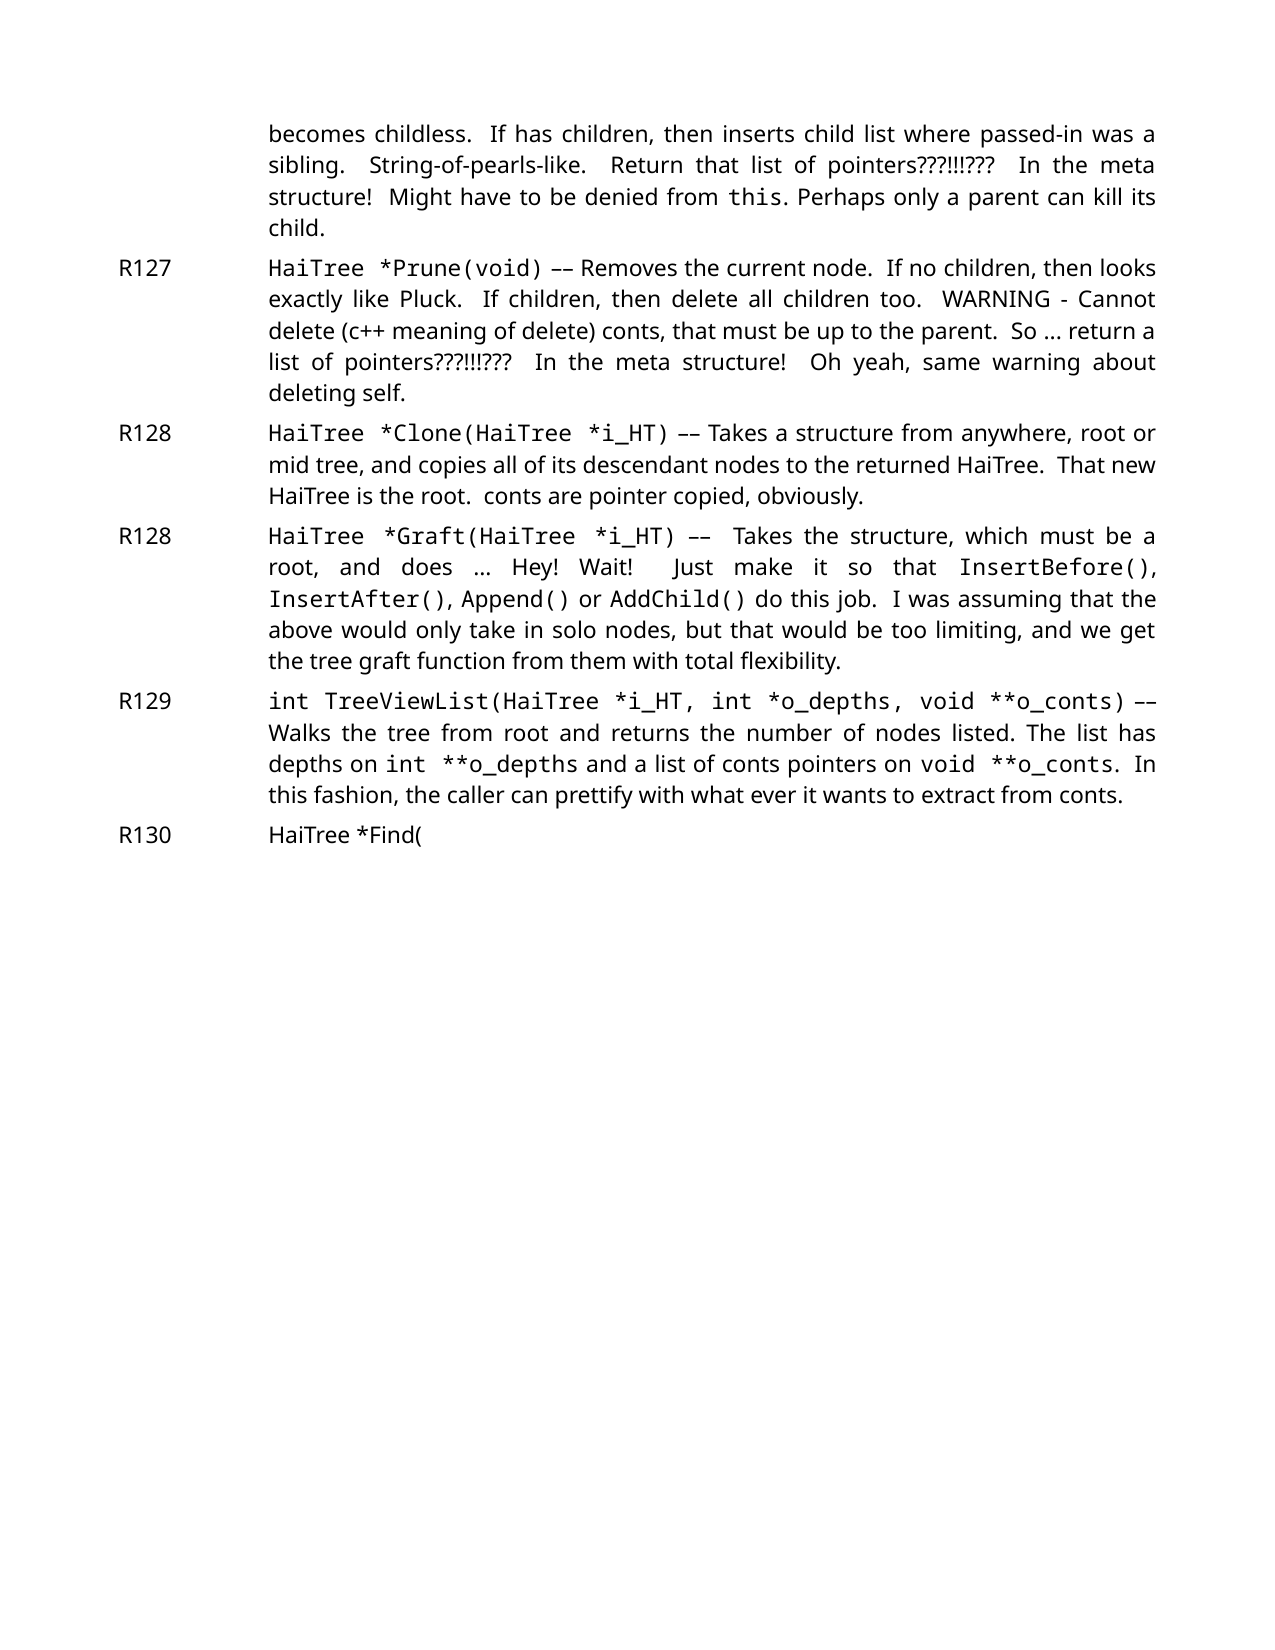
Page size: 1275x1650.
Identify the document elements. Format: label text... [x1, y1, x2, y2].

text R128 HaiTree *Graft(HaiTree *i_HT) –– Takes the structure, which must be a root, and does … Hey! Wait! Just make it so that InsertBefore(), InsertAfter(), Append() or AddChild() do this job. I was assuming that the above would only take in solo nodes, but that would be too limiting, and we get the tree graft function from them with total flexibility. [118, 520, 1157, 676]
text R129 int TreeViewList(HaiTree *i_HT, int *o_depths, void **o_conts) –– Walks the tree from root and returns the number of nodes listed. The list has depths on int **o_depths and a list of conts pointers on void **o_conts. In this fashion, the caller can prettify with what ever it wants to extract from conts. [118, 685, 1157, 810]
text R127 HaiTree *Prune(void) –– Removes the current node. If no children, then looks exactly like Pluck. If children, then delete all children too. WARNING - Cannot delete (c++ meaning of delete) conts, that must be up to the parent. So ... return a list of pointers???!!!??? In the meta structure! Oh yeah, same warning about deleting self. [118, 252, 1157, 408]
text R130 HaiTree *Find( [118, 819, 1157, 850]
text becomes childless. If has children, then inserts child list where passed-in was a sibling. String-of-pearls-like. Return that list of pointers???!!!??? In the meta structure! Might have to be denied from this. Perhaps only a parent can kill its child. [118, 118, 1157, 243]
text R128 HaiTree *Clone(HaiTree *i_HT) –– Takes a structure from anywhere, root or mid tree, and copies all of its descendant nodes to the returned HaiTree. That new HaiTree is the root. conts are pointer copied, obviously. [118, 417, 1157, 511]
